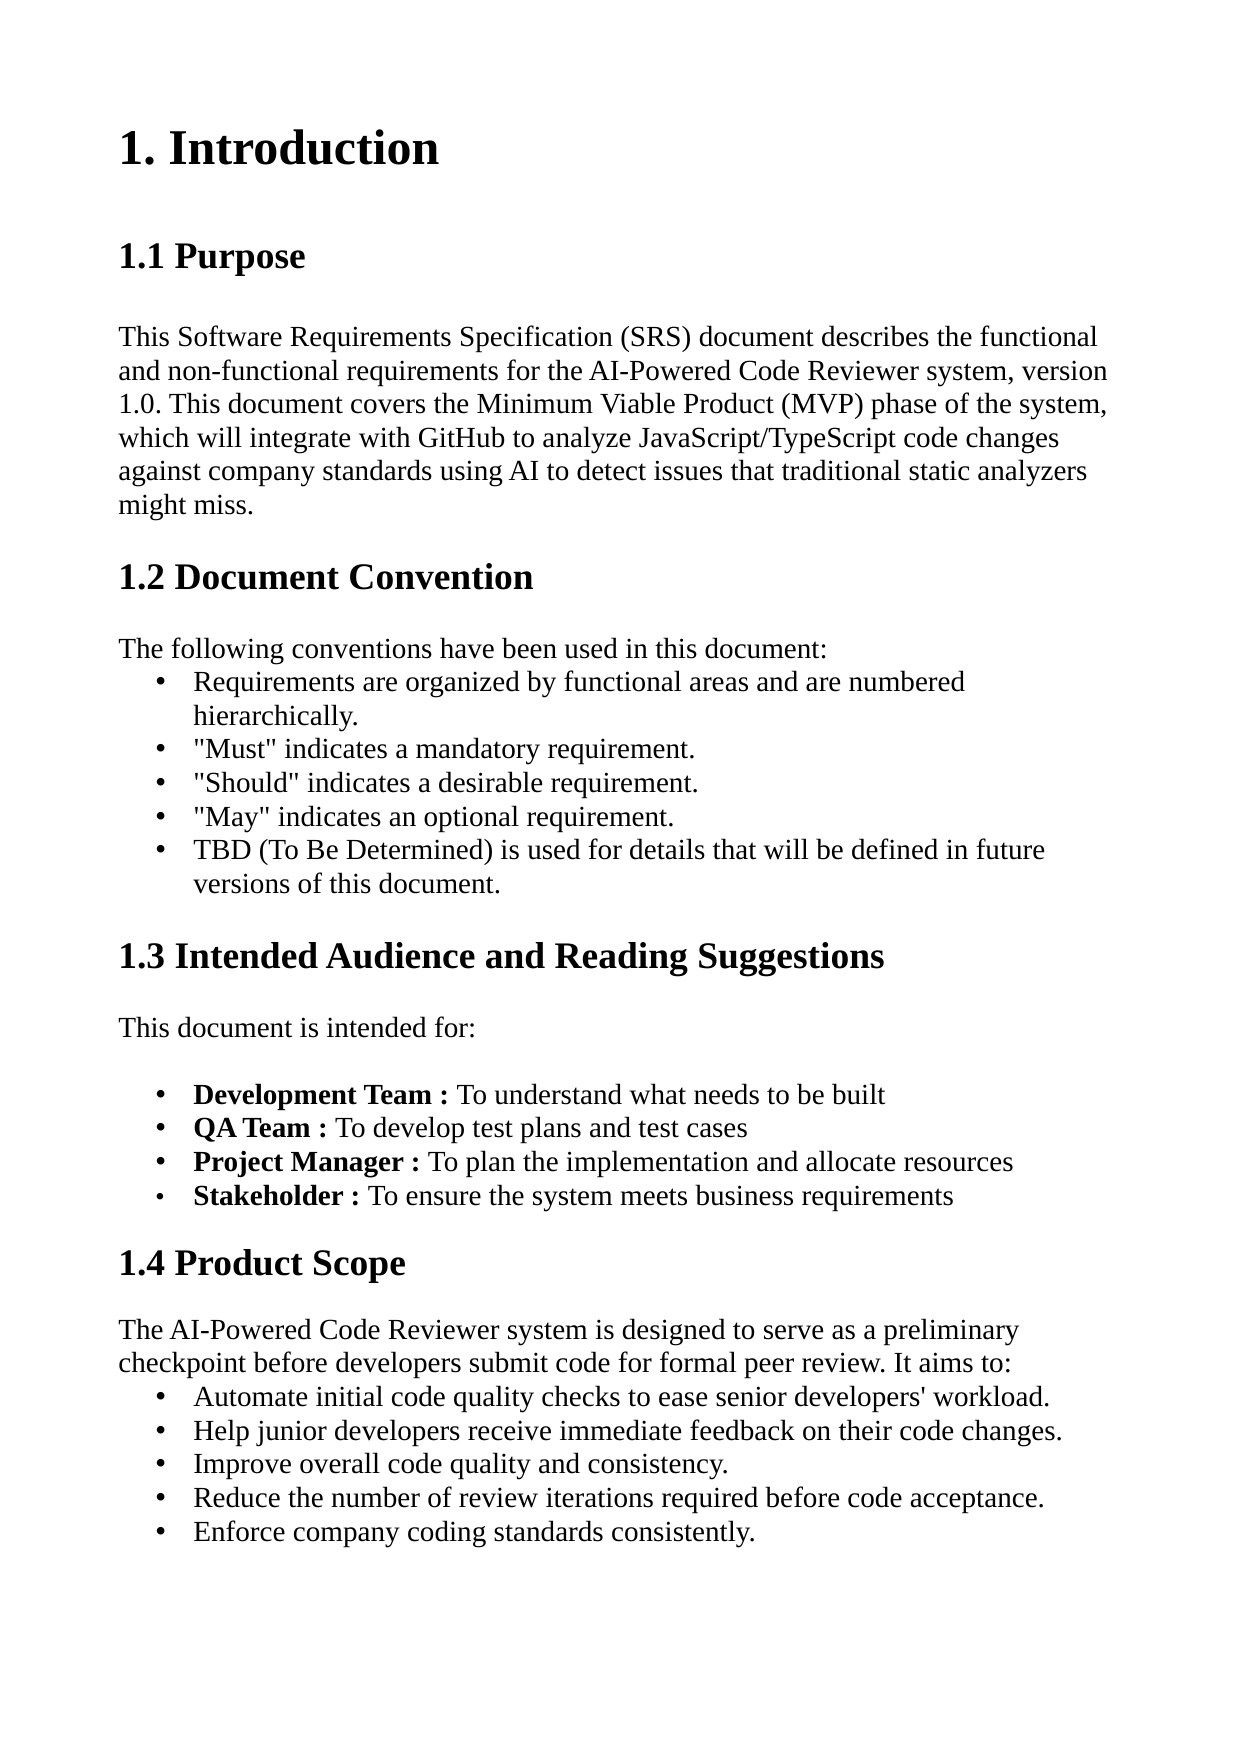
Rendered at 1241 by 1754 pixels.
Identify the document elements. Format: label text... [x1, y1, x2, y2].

list Enforce company coding standards consistently. [156, 1514, 1122, 1547]
text 1.3 Intended Audience and Reading Suggestions [118, 933, 1122, 976]
text 1. Introduction [118, 118, 1122, 176]
text 1.2 Document Convention [118, 554, 1122, 597]
text 1.4 Product Scope [118, 1240, 1122, 1283]
list "Must" indicates a mandatory requirement. [156, 732, 1122, 765]
list TBD (To Be Determined) is used for details that will be defined in future versions of this document. [156, 832, 1122, 900]
list Automate initial code quality checks to ease senior developers' workload. [156, 1379, 1122, 1413]
text This document is intended for: [118, 1010, 1122, 1043]
list Requirements are organized by functional areas and are numbered hierarchically. [156, 664, 1122, 732]
text 1.1 Purpose [118, 233, 1122, 276]
list Stakeholder : To ensure the system meets business requirements [156, 1178, 1122, 1211]
list Reduce the number of review iterations required before code acceptance. [156, 1480, 1122, 1514]
text The AI-Powered Code Reviewer system is designed to serve as a preliminary checkpoint before developers submit code for formal peer review. It aims to: [118, 1312, 1122, 1379]
list Development Team : To understand what needs to be built [156, 1077, 1122, 1111]
text The following conventions have been used in this document: [118, 631, 1122, 664]
text This Software Requirements Specification (SRS) document describes the functional and non-functional requirements for the AI-Powered Code Reviewer system, version 1.0. This document covers the Minimum Viable Product (MVP) phase of the system, which will integrate with GitHub to analyze JavaScript/TypeScript code changes against company standards using AI to detect issues that traditional static analyzers might miss. [118, 319, 1122, 521]
list Improve overall code quality and consistency. [156, 1446, 1122, 1480]
list Project Manager : To plan the implementation and allocate resources [156, 1144, 1122, 1178]
list "May" indicates an optional requirement. [156, 799, 1122, 832]
list "Should" indicates a desirable requirement. [156, 765, 1122, 799]
list Help junior developers receive immediate feedback on their code changes. [156, 1413, 1122, 1446]
list QA Team : To develop test plans and test cases [156, 1111, 1122, 1144]
